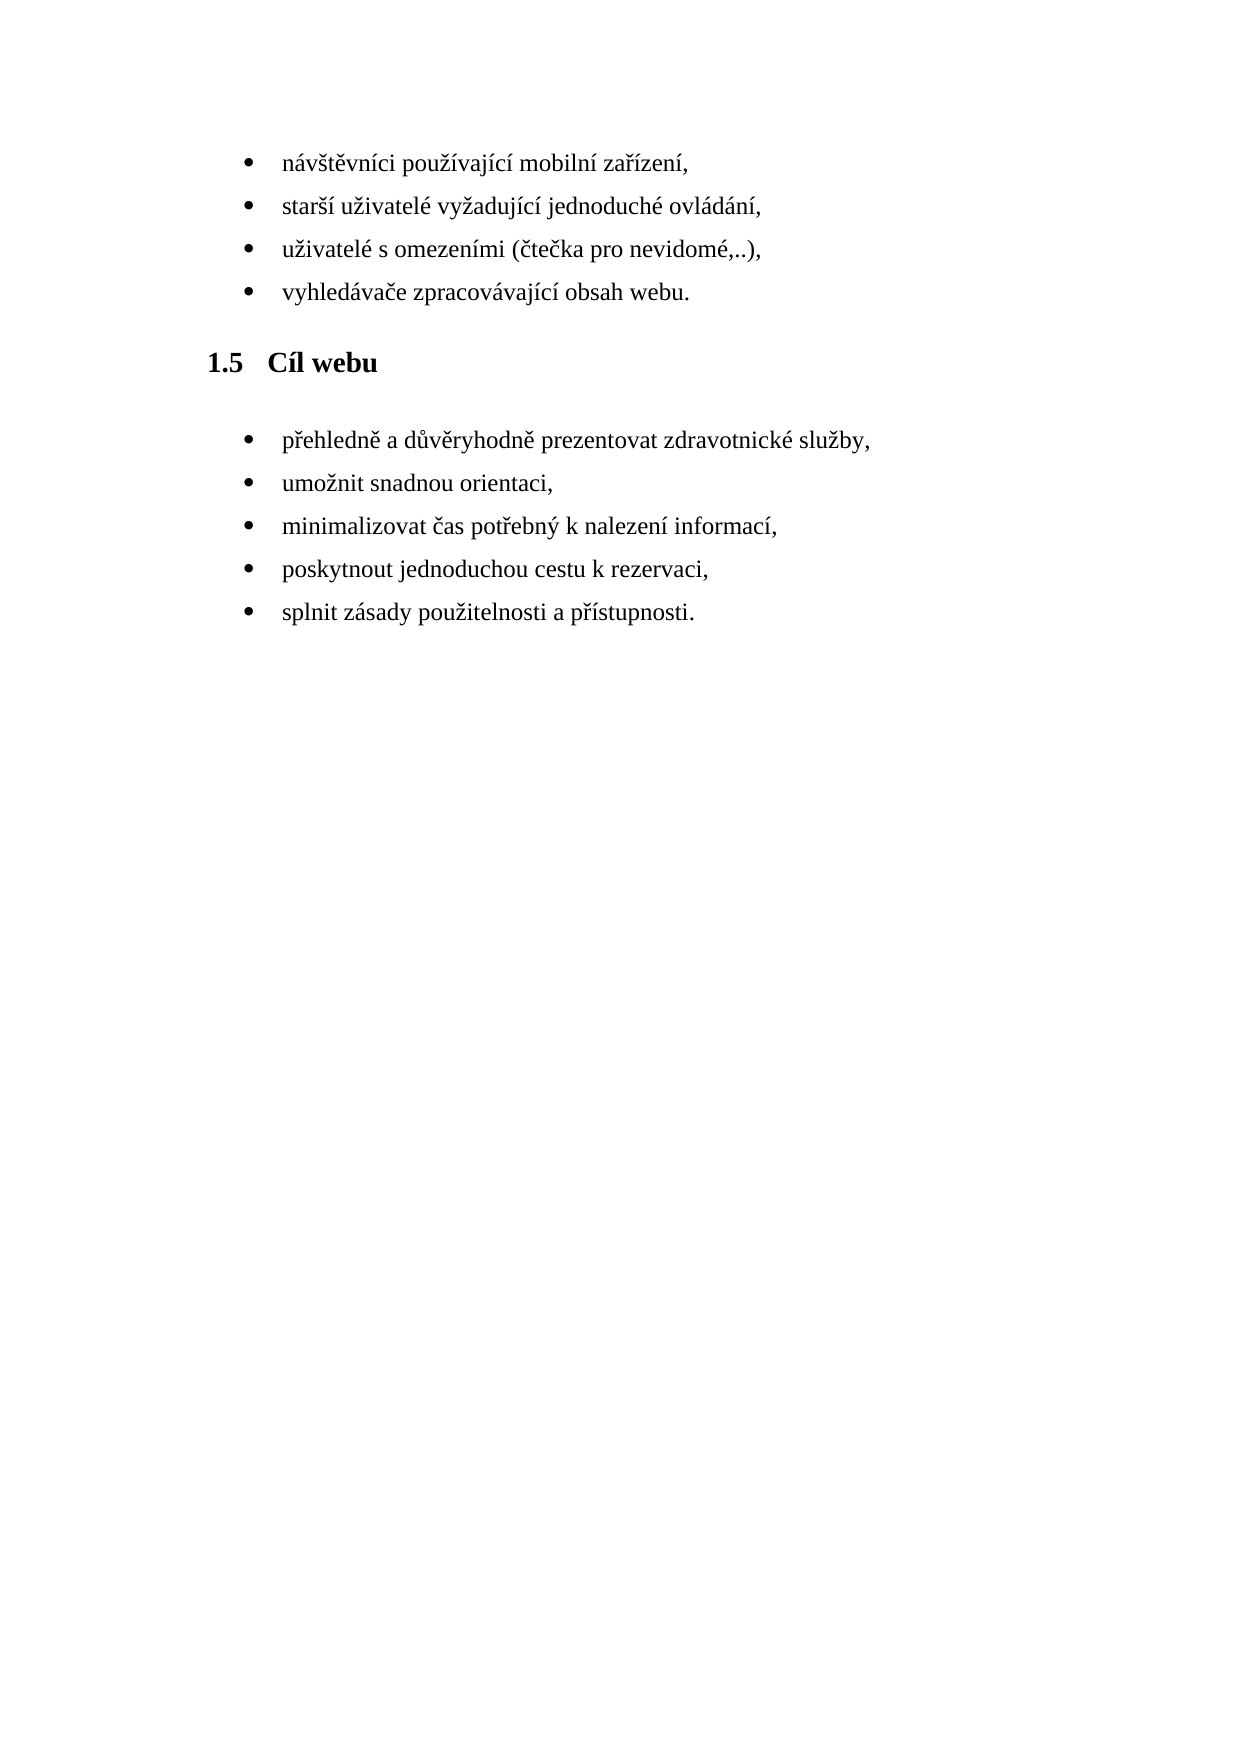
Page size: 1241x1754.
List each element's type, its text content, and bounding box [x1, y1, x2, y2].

list vyhledávače zpracovávající obsah webu. [244, 277, 1152, 306]
list uživatelé s omezeními (čtečka pro nevidomé,..), [244, 234, 1152, 263]
list splnit zásady použitelnosti a přístupnosti. [244, 597, 1152, 626]
list starší uživatelé vyžadující jednoduché ovládání, [244, 191, 1152, 219]
list návštěvníci používající mobilní zařízení, [244, 148, 1152, 176]
subtitle Cíl webu [207, 345, 1152, 379]
list umožnit snadnou orientaci, [244, 468, 1152, 497]
list poskytnout jednoduchou cestu k rezervaci, [244, 554, 1152, 583]
list přehledně a důvěryhodně prezentovat zdravotnické služby, [244, 425, 1152, 453]
list minimalizovat čas potřebný k nalezení informací, [244, 511, 1152, 540]
